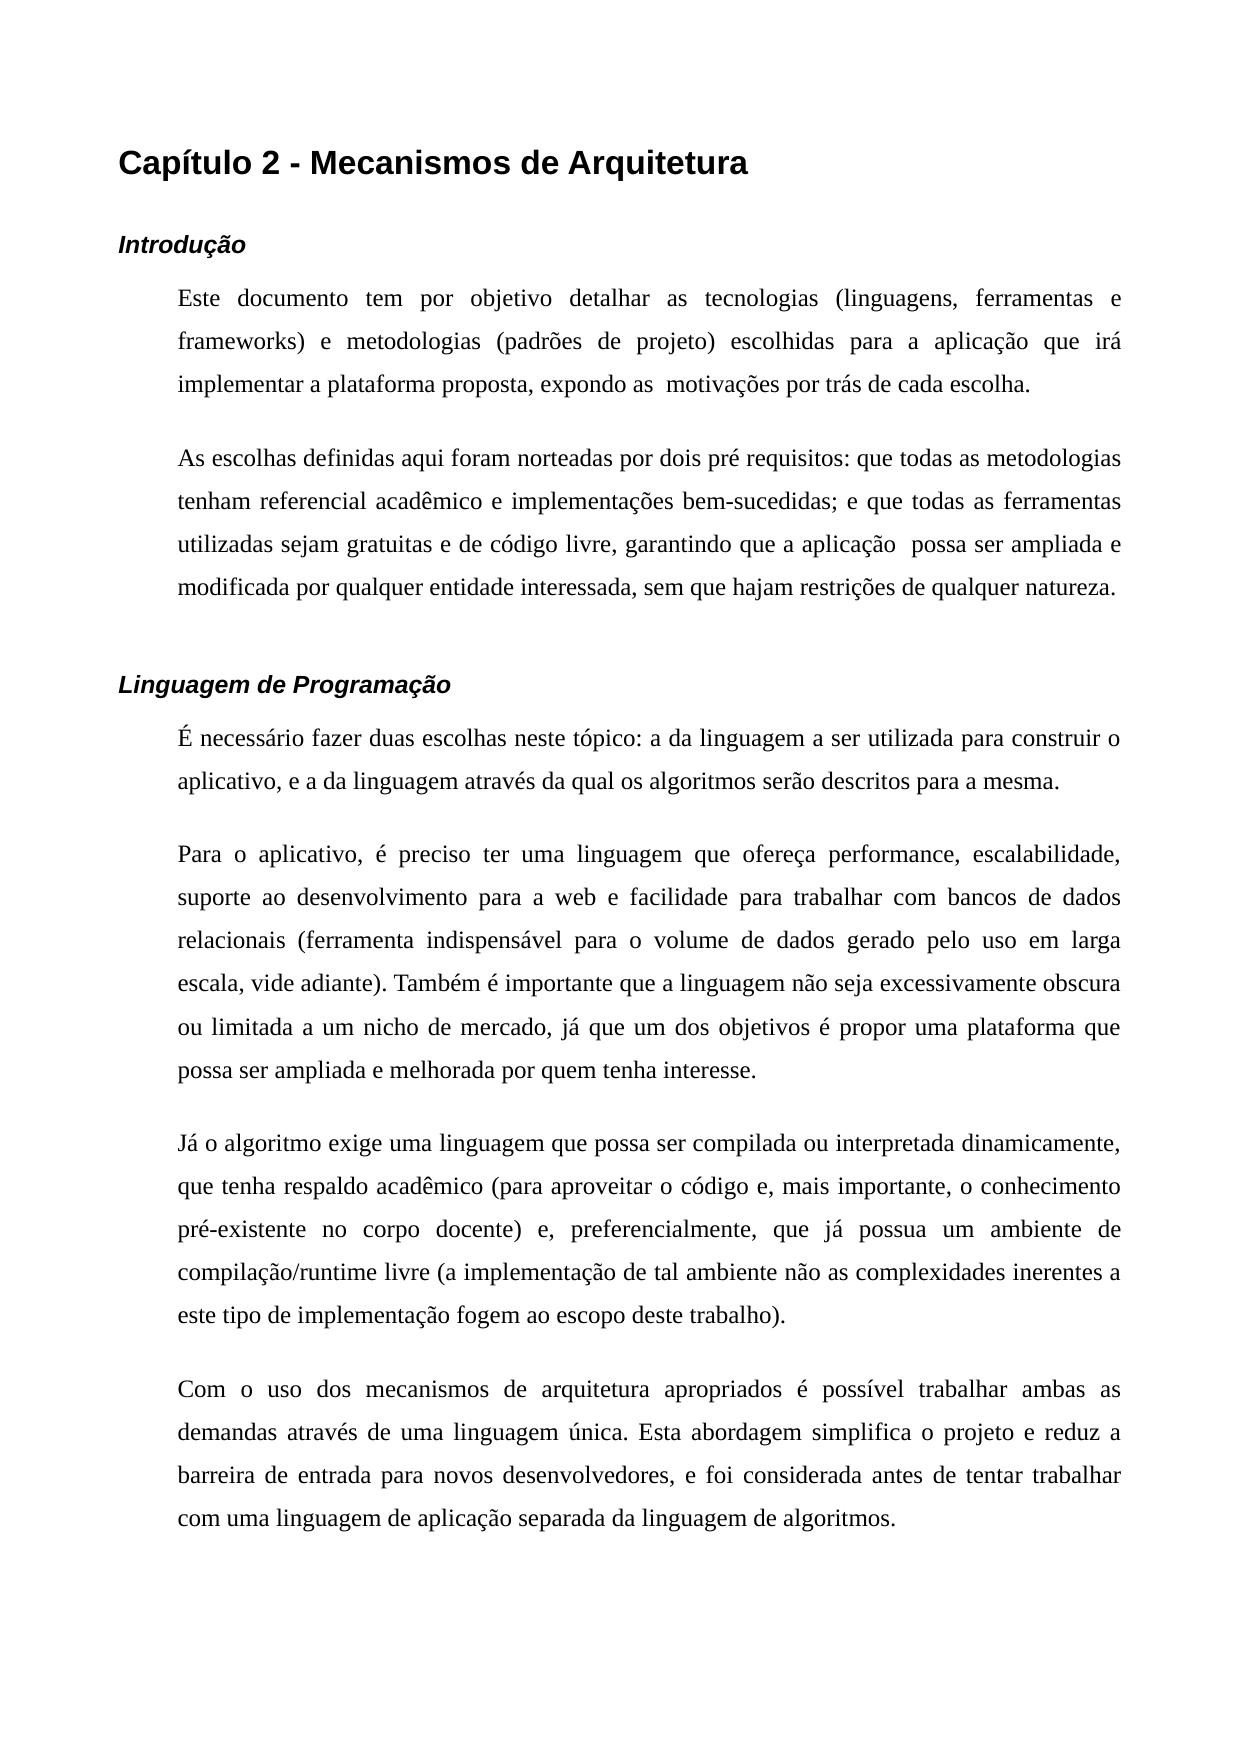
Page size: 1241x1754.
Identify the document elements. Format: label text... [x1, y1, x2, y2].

subtitle Introdução [118, 231, 1122, 259]
text Já o algoritmo exige uma linguagem que possa ser compilada ou interpretada dinamicamente, que tenha respaldo acadêmico (para aproveitar o código e, mais importante, o conhecimento pré-existente no corpo docente) e, preferencialmente, que já possua um ambiente de compilação/runtime livre (a implementação de tal ambiente não as complexidades inerentes a este tipo de implementação fogem ao escopo deste trabalho). [177, 1128, 1122, 1329]
text Para o aplicativo, é preciso ter uma linguagem que ofereça performance, escalabilidade, suporte ao desenvolvimento para a web e facilidade para trabalhar com bancos de dados relacionais (ferramenta indispensável para o volume de dados gerado pelo uso em larga escala, vide adiante). Também é importante que a linguagem não seja excessivamente obscura ou limitada a um nicho de mercado, já que um dos objetivos é propor uma plataforma que possa ser ampliada e melhorada por quem tenha interesse. [177, 839, 1122, 1083]
text As escolhas definidas aqui foram norteadas por dois pré requisitos: que todas as metodologias tenham referencial acadêmico e implementações bem-sucedidas; e que todas as ferramentas utilizadas sejam gratuitas e de código livre, garantindo que a aplicação possa ser ampliada e modificada por qualquer entidade interessada, sem que hajam restrições de qualquer natureza. [177, 443, 1122, 601]
subtitle Linguagem de Programação [118, 670, 1122, 699]
text Com o uso dos mecanismos de arquitetura apropriados é possível trabalhar ambas as demandas através de uma linguagem única. Esta abordagem simplifica o projeto e reduz a barreira de entrada para novos desenvolvedores, e foi considerada antes de tentar trabalhar com uma linguagem de aplicação separada da linguagem de algoritmos. [177, 1374, 1122, 1532]
subtitle Capítulo 2 - Mecanismos de Arquitetura [118, 143, 1122, 182]
text É necessário fazer duas escolhas neste tópico: a da linguagem a ser utilizada para construir o aplicativo, e a da linguagem através da qual os algoritmos serão descritos para a mesma. [177, 723, 1122, 795]
text Este documento tem por objetivo detalhar as tecnologias (linguagens, ferramentas e frameworks) e metodologias (padrões de projeto) escolhidas para a aplicação que irá implementar a plataforma proposta, expondo as motivações por trás de cada escolha. [177, 283, 1122, 398]
